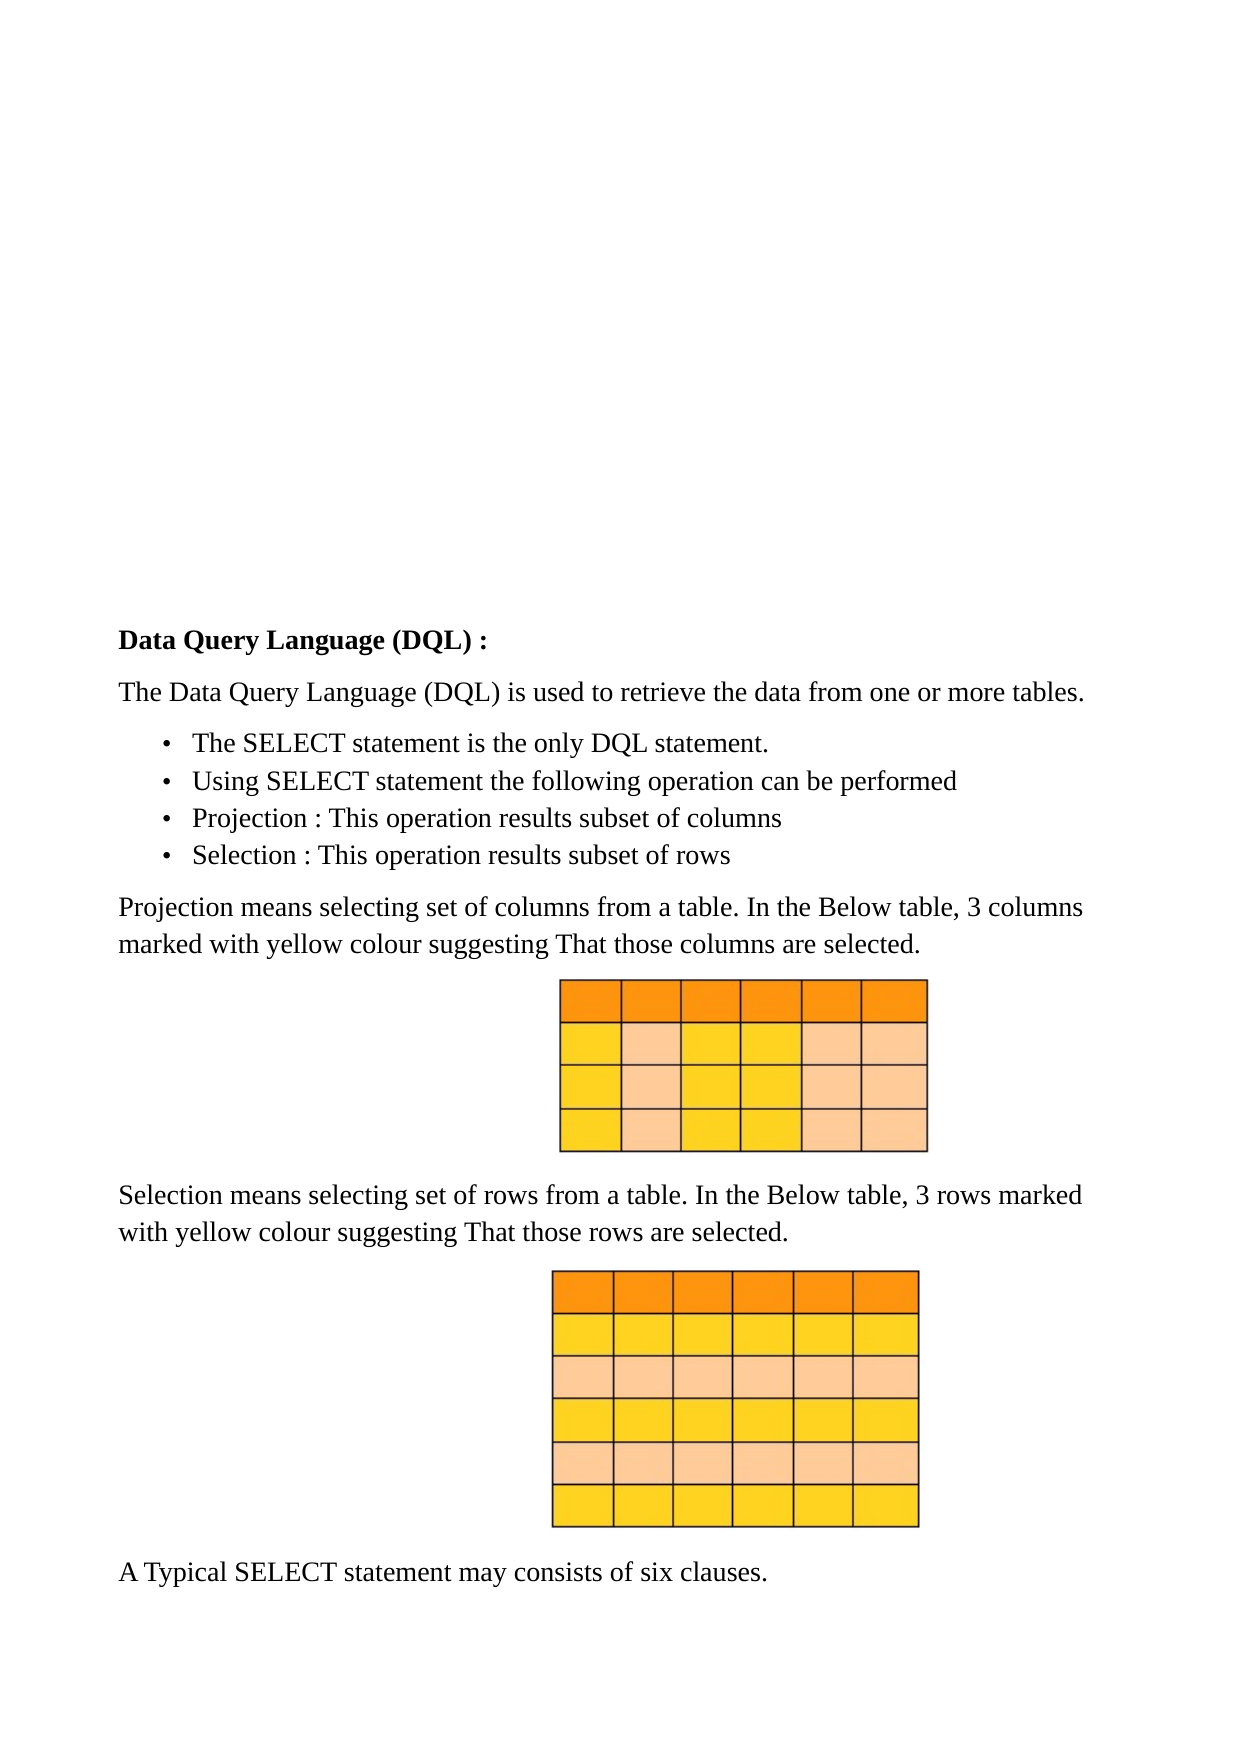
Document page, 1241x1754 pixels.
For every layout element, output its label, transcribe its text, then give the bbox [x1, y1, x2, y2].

list Selection : This operation results subset of rows [162, 838, 1122, 870]
list Projection : This operation results subset of columns [162, 801, 1122, 833]
text Projection means selecting set of columns from a table. In the Below table, 3 columns marked with yellow colour suggesting That those columns are selected. [118, 890, 1122, 959]
list The SELECT statement is the only DQL statement. [162, 726, 1122, 759]
picture [549, 1267, 926, 1531]
picture [555, 978, 933, 1154]
text A Typical SELECT statement may consists of six clauses. [118, 1555, 1122, 1588]
text The Data Query Language (DQL) is used to retrieve the data from one or more tables. [118, 675, 1122, 707]
text Data Query Language (DQL) : [118, 623, 1122, 655]
text Selection means selecting set of rows from a table. In the Below table, 3 rows marked with yellow colour suggesting That those rows are selected. [118, 1178, 1122, 1248]
list Using SELECT statement the following operation can be performed [162, 764, 1122, 796]
